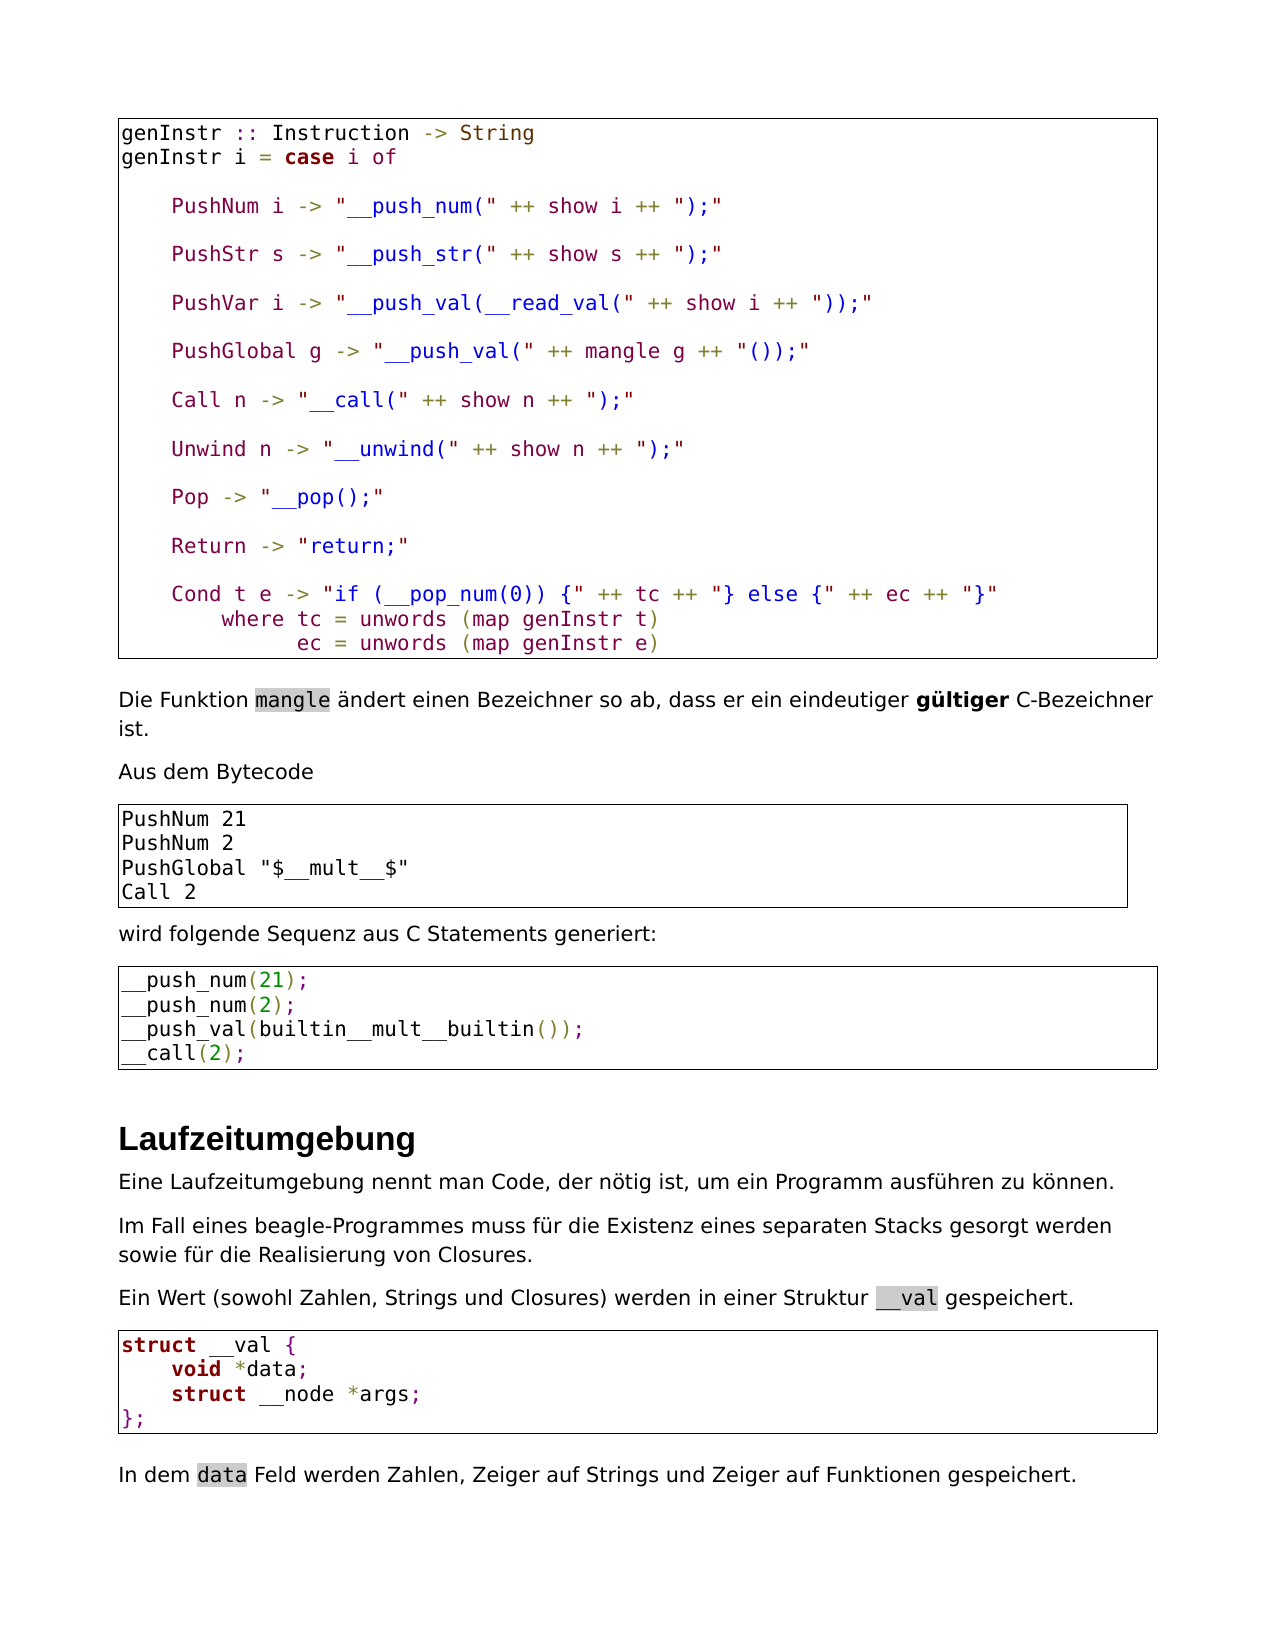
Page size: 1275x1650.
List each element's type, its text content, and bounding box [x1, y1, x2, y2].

text Ein Wert (sowohl Zahlen, Strings und Closures) werden in einer Struktur __val gespeichert. [118, 1286, 1157, 1311]
text Unwind n -> "__unwind(" ++ show n ++ ");" [119, 434, 1157, 461]
text PushStr s -> "__push_str(" ++ show s ++ ");" [119, 239, 1157, 267]
text Call n -> "__call(" ++ show n ++ ");" [119, 385, 1157, 412]
text struct __val { [119, 1331, 1157, 1354]
text PushVar i -> "__push_val(__read_val(" ++ show i ++ "));" [119, 288, 1157, 315]
text Pop -> "__pop();" [119, 482, 1157, 509]
text Call 2 [119, 877, 1127, 907]
text Return -> "return;" [119, 531, 1157, 558]
text __push_num(2); [119, 990, 1157, 1014]
text ec = unwords (map genInstr e) [119, 628, 1157, 658]
text PushNum i -> "__push_num(" ++ show i ++ ");" [119, 191, 1157, 218]
text __call(2); [119, 1038, 1157, 1069]
text PushGlobal g -> "__push_val(" ++ mangle g ++ "());" [119, 337, 1157, 364]
text Die Funktion mangle ändert einen Bezeichner so ab, dass er ein eindeutiger gültiger C-Bezeichner ist. [118, 688, 1157, 741]
text Aus dem Bytecode [118, 760, 1157, 784]
text genInstr i = case i of [119, 142, 1157, 170]
text genInstr :: Instruction -> String [119, 119, 1157, 142]
text PushNum 21 [119, 805, 1127, 828]
subtitle Laufzeitumgebung [118, 1119, 1157, 1158]
text wird folgende Sequenz aus C Statements generiert: [118, 922, 1157, 946]
text Eine Laufzeitumgebung nennt man Code, der nötig ist, um ein Programm ausführen zu können. [118, 1170, 1157, 1194]
text struct __node *args; [119, 1379, 1157, 1403]
text where tc = unwords (map genInstr t) [119, 603, 1157, 628]
text __push_num(21); [119, 967, 1157, 990]
text PushNum 2 [119, 828, 1127, 852]
text __push_val(builtin__mult__builtin()); [119, 1014, 1157, 1038]
text void *data; [119, 1354, 1157, 1379]
text Im Fall eines beagle-Programmes muss für die Existenz eines separaten Stacks gesorgt werden sowie für die Realisierung von Closures. [118, 1214, 1157, 1267]
text PushGlobal "$__mult__$" [119, 852, 1127, 877]
text }; [119, 1403, 1157, 1433]
text Cond t e -> "if (__pop_num(0)) {" ++ tc ++ "} else {" ++ ec ++ "}" [119, 579, 1157, 603]
text In dem data Feld werden Zahlen, Zeiger auf Strings und Zeiger auf Funktionen gespeichert. [118, 1463, 1157, 1487]
